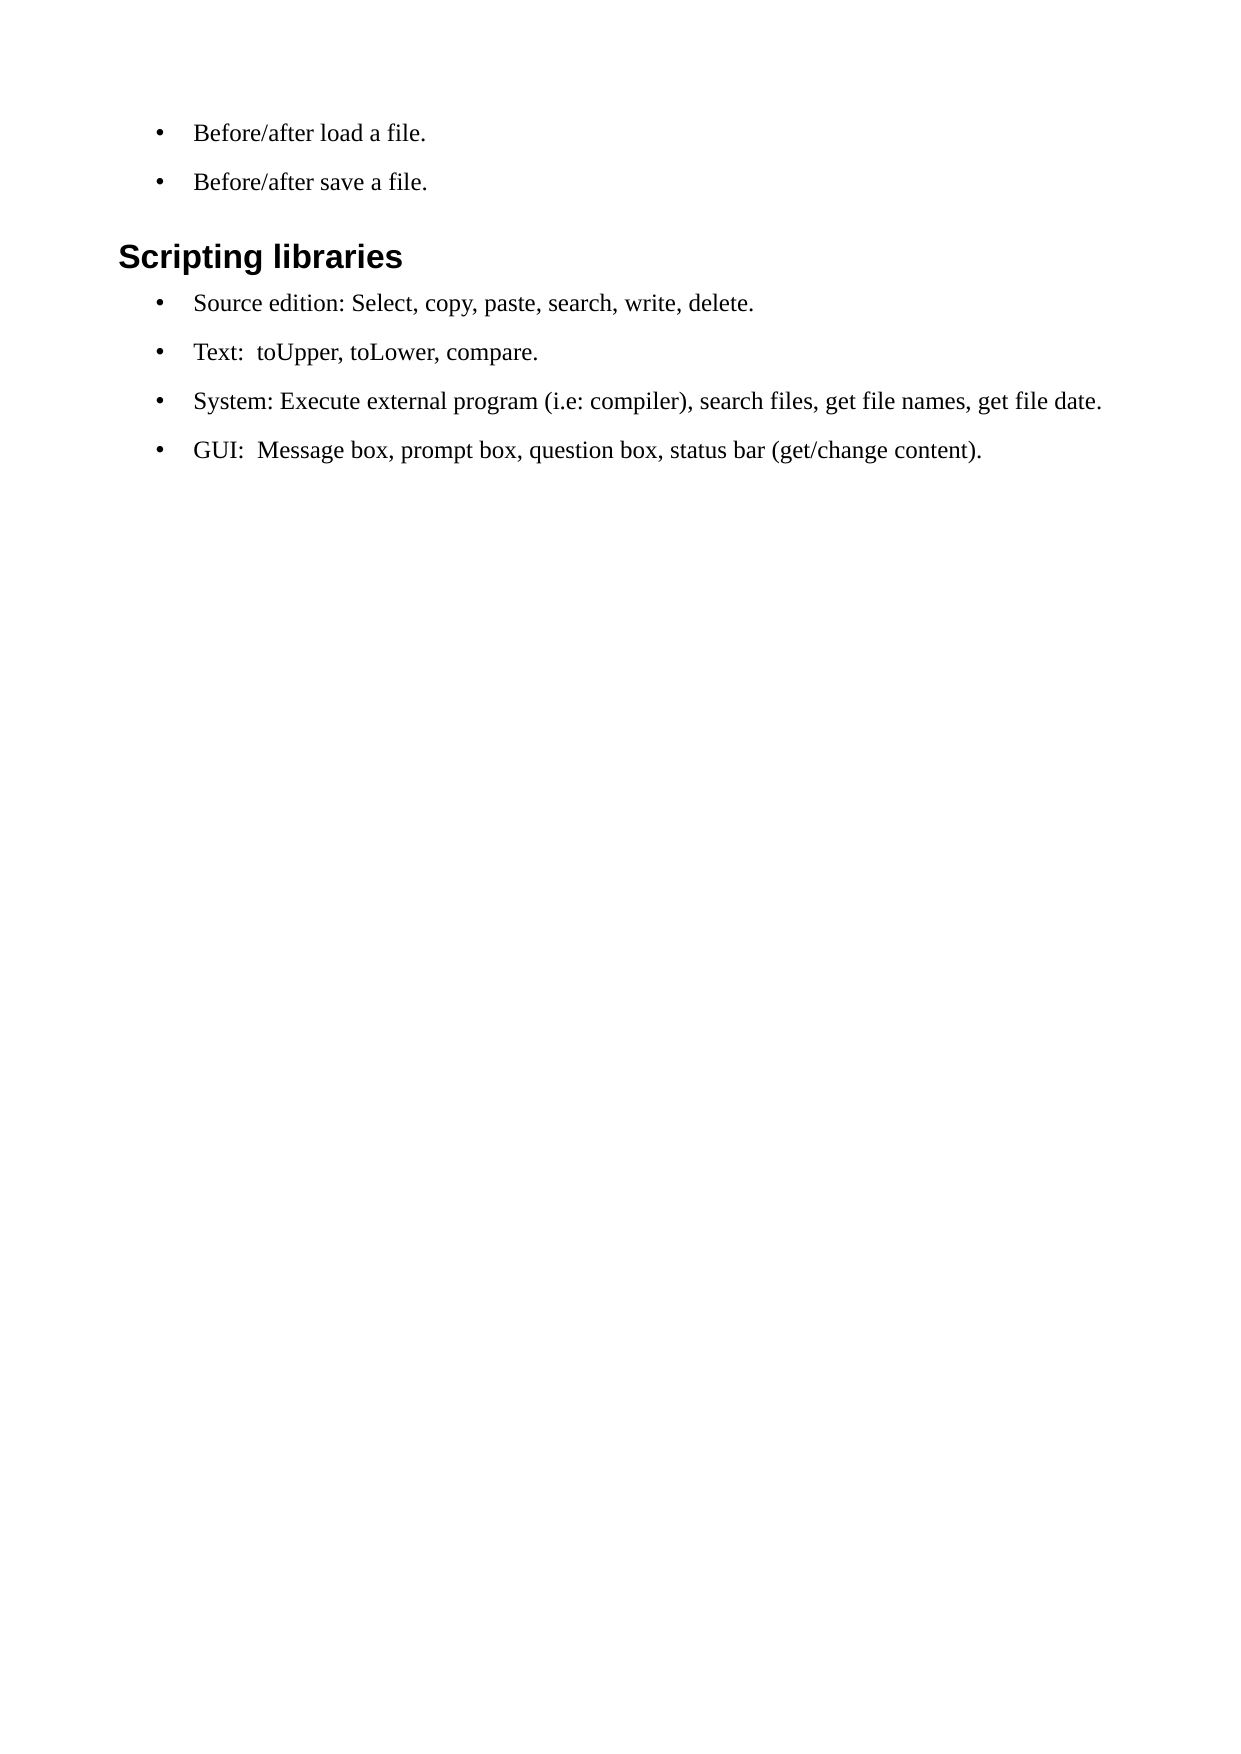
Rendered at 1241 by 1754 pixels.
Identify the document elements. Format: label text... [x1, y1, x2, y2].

list Before/after save a file. [156, 167, 1122, 196]
list Source edition: Select, copy, paste, search, write, delete. [156, 288, 1122, 317]
list GUI: Message box, prompt box, question box, status bar (get/change content). [156, 435, 1122, 464]
subtitle Scripting libraries [118, 237, 1122, 276]
list System: Execute external program (i.e: compiler), search files, get file names, get file date. [156, 386, 1122, 415]
list Before/after load a file. [156, 118, 1122, 147]
list Text: toUpper, toLower, compare. [156, 337, 1122, 366]
